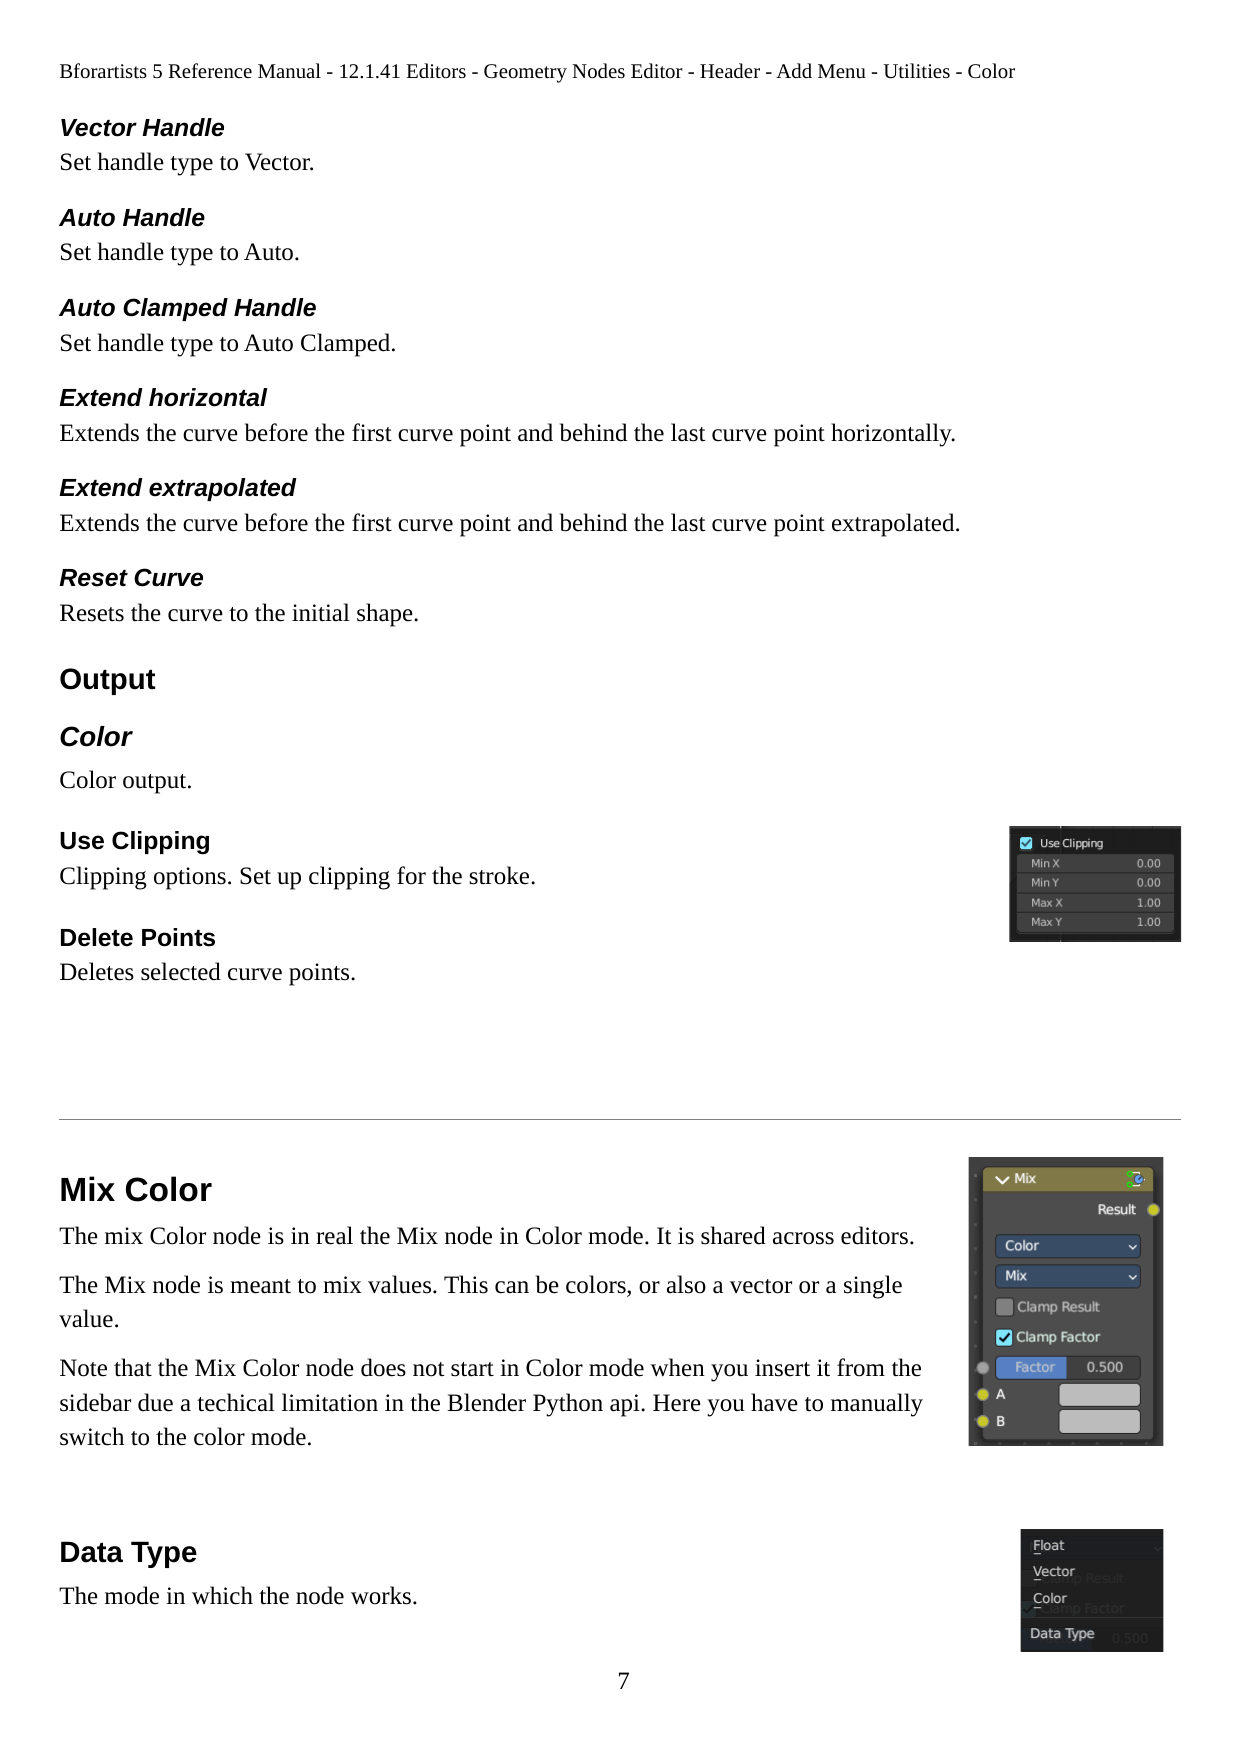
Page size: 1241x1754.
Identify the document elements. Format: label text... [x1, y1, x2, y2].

picture [968, 1157, 1164, 1446]
subtitle Mix Color [59, 1169, 968, 1208]
text The mode in which the node works. [59, 1581, 1020, 1610]
text Extends the curve before the first curve point and behind the last curve point extrapolated. [59, 508, 1181, 537]
text Note that the Mix Color node does not start in Color mode when you insert it from the sidebar due a techical limitation in the Blender Python api. Here you have to manually switch to the color mode. [59, 1353, 1181, 1451]
subtitle Reset Curve [59, 563, 1181, 592]
picture [1020, 1529, 1164, 1652]
subtitle Delete Points [59, 923, 1181, 951]
text The Mix node is meant to mix values. This can be colors, or also a vector or a single value. [59, 1270, 968, 1333]
text Set handle type to Auto Clamped. [59, 328, 1181, 356]
subtitle Extend extrapolated [59, 473, 1181, 502]
subtitle Auto Clamped Handle [59, 293, 1181, 321]
text Set handle type to Auto. [59, 237, 1181, 266]
subtitle Vector Handle [59, 113, 1181, 141]
subtitle Extend horizontal [59, 383, 1181, 411]
text Resets the curve to the initial shape. [59, 598, 1181, 627]
picture [1009, 826, 1182, 942]
text Clipping options. Set up clipping for the stroke. [59, 861, 1009, 890]
subtitle Use Clipping [59, 826, 1009, 855]
subtitle Color [59, 720, 1181, 752]
subtitle [1164, 1535, 1181, 1569]
text Deletes selected curve points. [59, 957, 1181, 986]
subtitle Auto Handle [59, 203, 1181, 231]
subtitle [1164, 1169, 1181, 1208]
text The mix Color node is in real the Mix node in Color mode. It is shared across editors. [59, 1221, 968, 1249]
text Extends the curve before the first curve point and behind the last curve point horizontally. [59, 418, 1181, 446]
text Set handle type to Vector. [59, 147, 1181, 176]
subtitle Output [59, 662, 1181, 695]
text Color output. [59, 765, 1181, 793]
subtitle Data Type [59, 1535, 1020, 1569]
